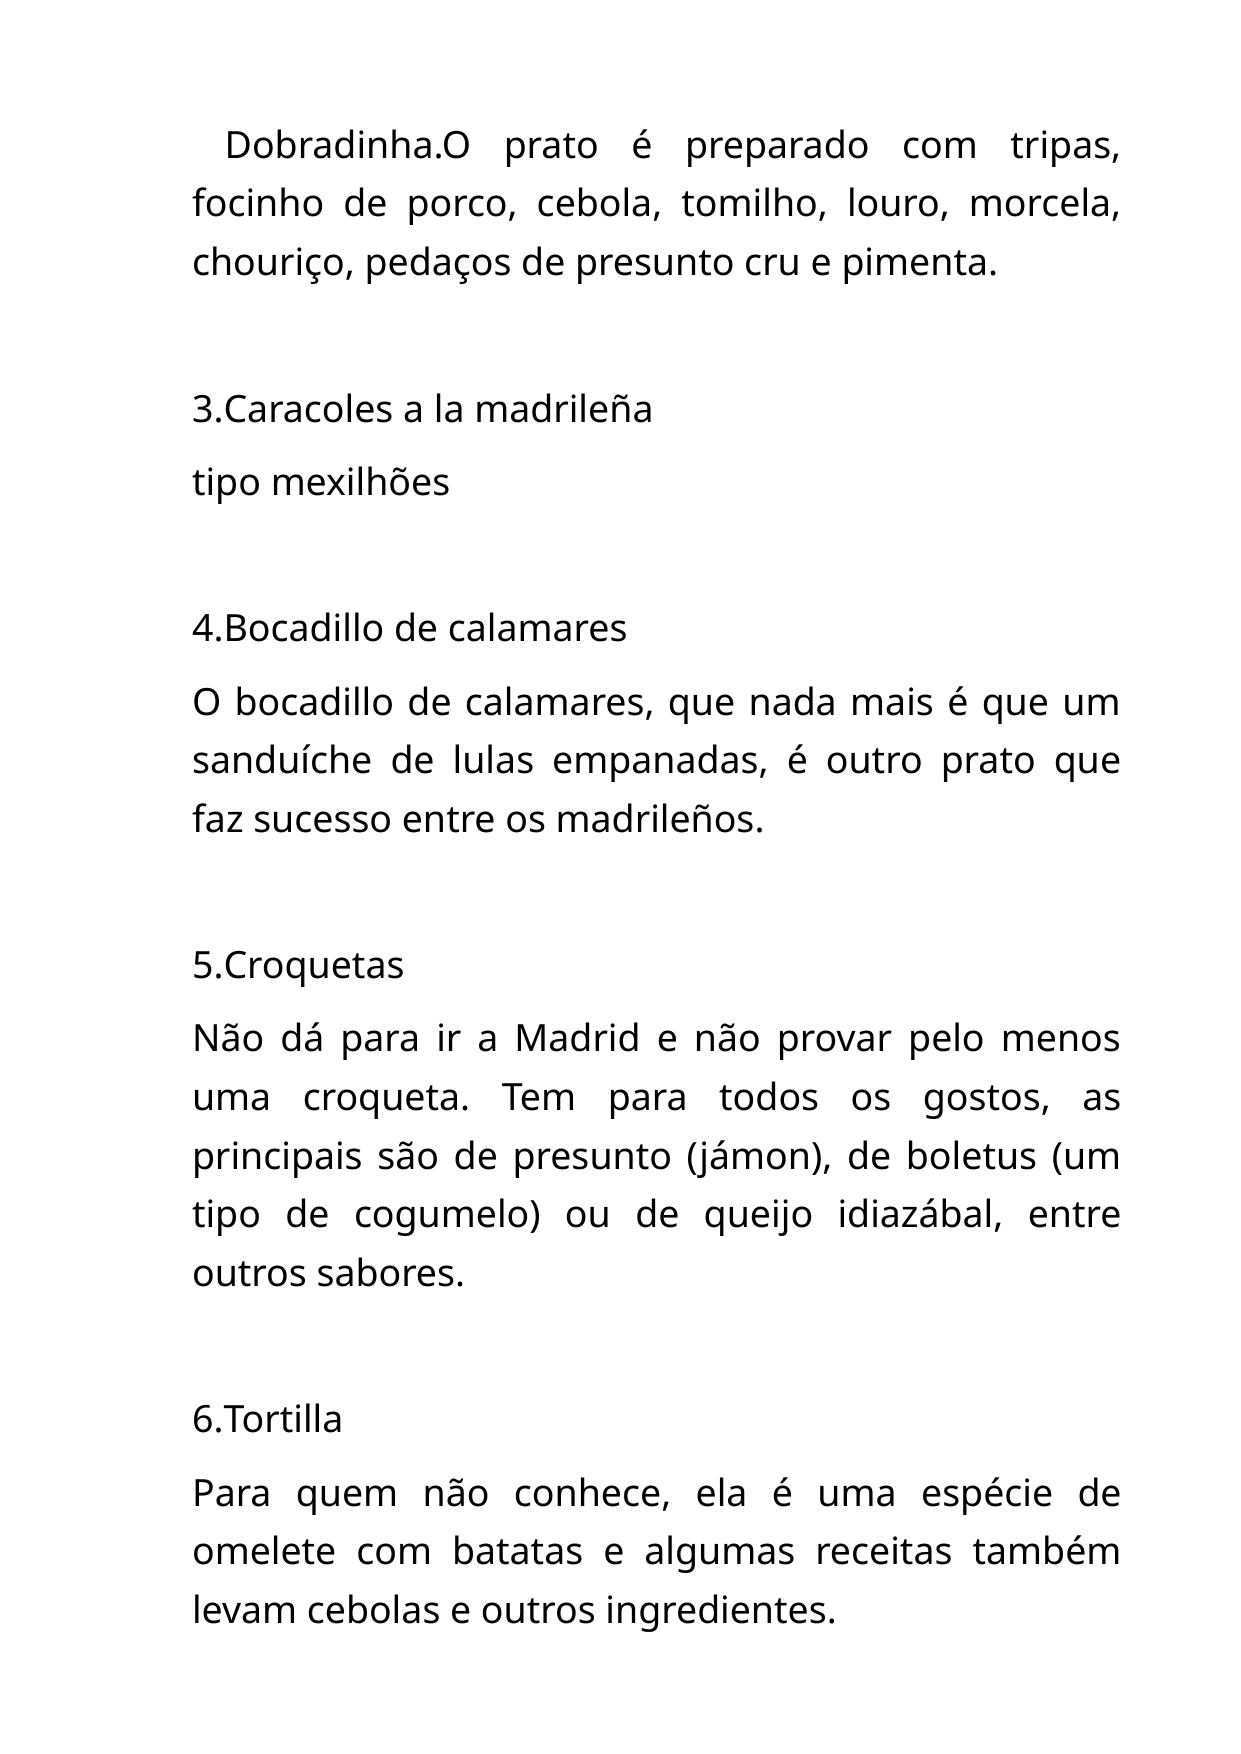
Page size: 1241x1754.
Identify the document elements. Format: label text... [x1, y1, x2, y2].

list O bocadillo de calamares, que nada mais é que um sanduíche de lulas empanadas, é outro prato que faz sucesso entre os madrileños. [118, 675, 1122, 843]
list Dobradinha.O prato é preparado com tripas, focinho de porco, cebola, tomilho, louro, morcela, chouriço, pedaços de presunto cru e pimenta. [118, 118, 1122, 286]
list Croquetas [118, 938, 1122, 989]
list Para quem não conhece, ela é uma espécie de omelete com batatas e algumas receitas também levam cebolas e outros ingredientes. [118, 1466, 1122, 1634]
list Caracoles a la madrileña [118, 382, 1122, 433]
list Não dá para ir a Madrid e não provar pelo menos uma croqueta. Tem para todos os gostos, as principais são de presunto (jámon), de boletus (um tipo de cogumelo) ou de queijo idiazábal, entre outros sabores. [118, 1012, 1122, 1297]
list tipo mexilhões [118, 455, 1122, 506]
list Bocadillo de calamares [118, 602, 1122, 653]
list Tortilla [118, 1393, 1122, 1444]
